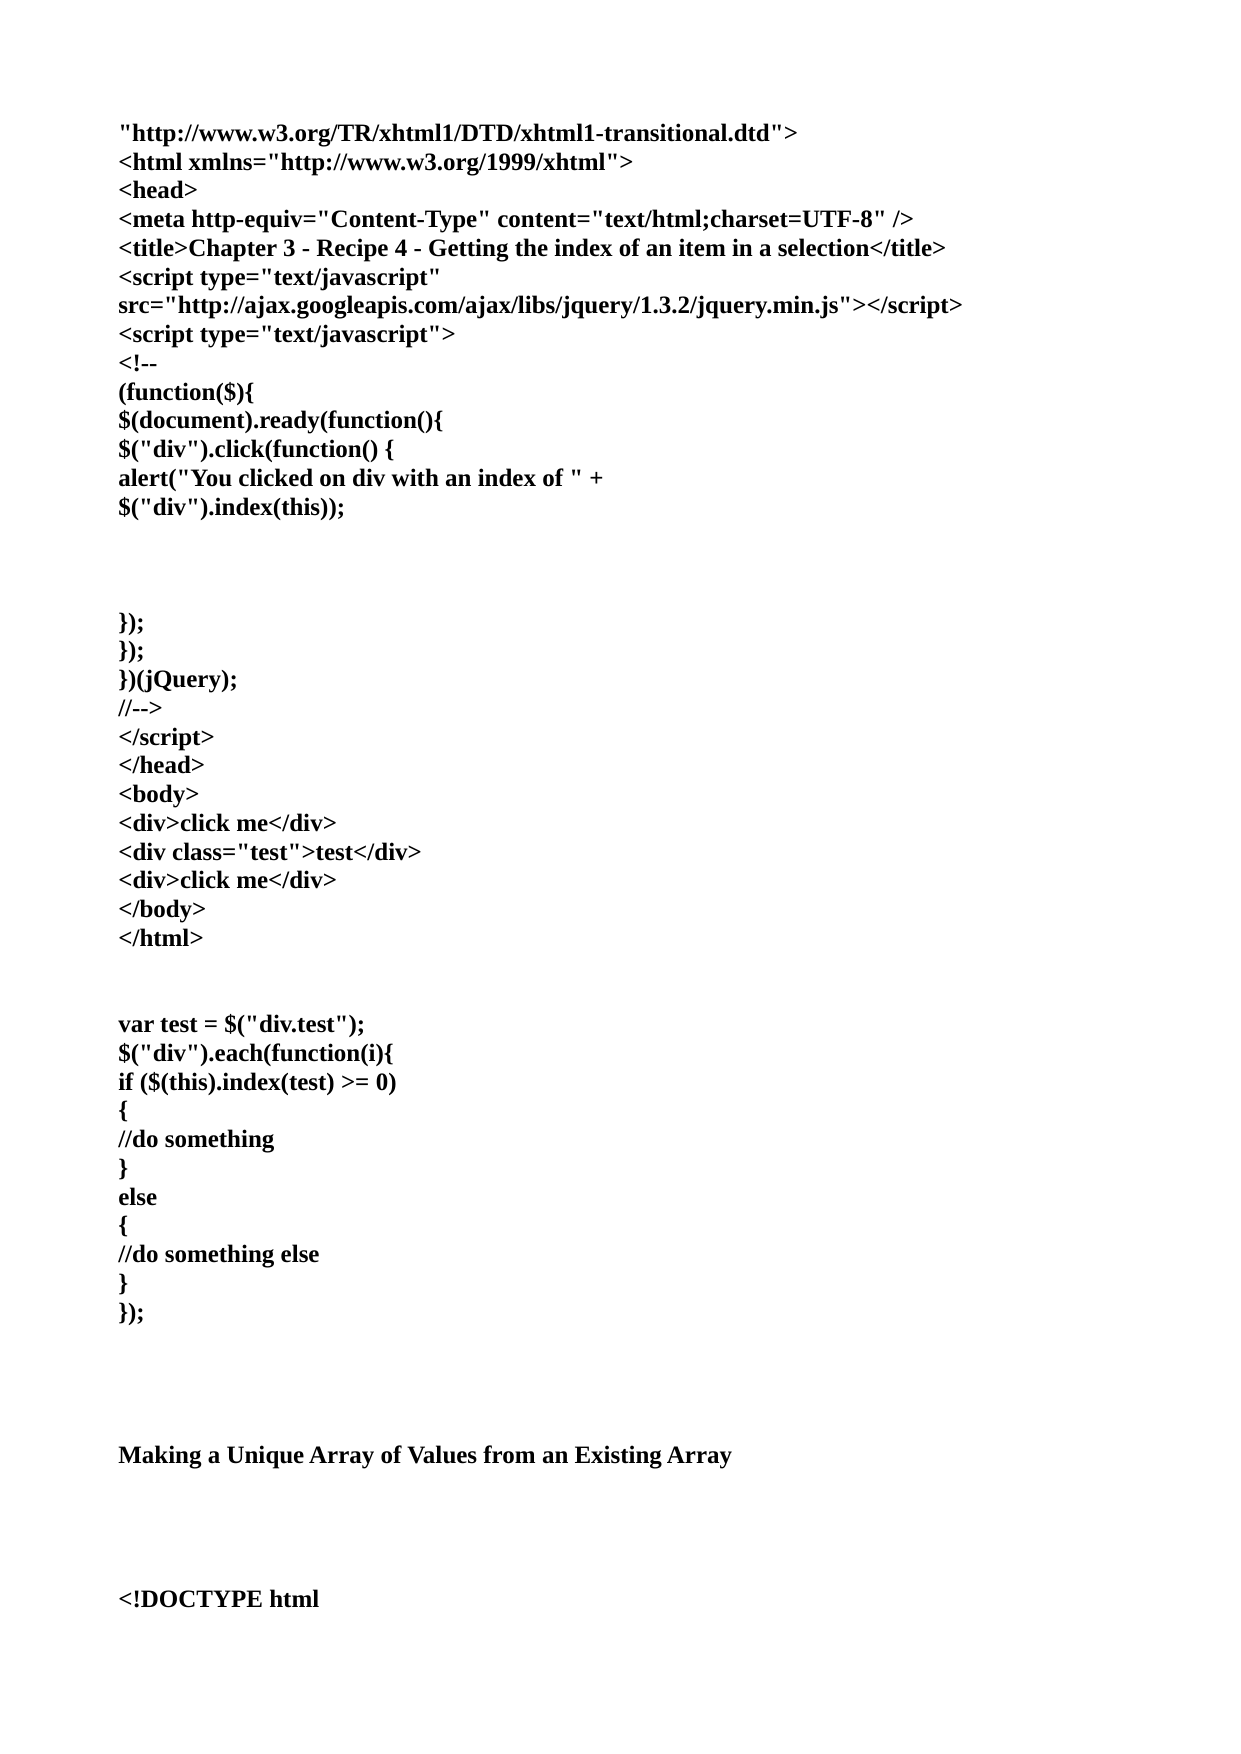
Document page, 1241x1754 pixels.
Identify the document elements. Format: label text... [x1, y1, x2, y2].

text //--> [118, 693, 1122, 722]
text alert("You clicked on div with an index of " + [118, 463, 1122, 492]
text }); [118, 607, 1122, 636]
text }); [118, 1297, 1122, 1326]
text <head> [118, 176, 1122, 204]
text <script type="text/javascript"> [118, 319, 1122, 348]
text <!DOCTYPE html [118, 1584, 1122, 1613]
text </script> [118, 722, 1122, 751]
text </body> [118, 894, 1122, 923]
text $("div").each(function(i){ [118, 1038, 1122, 1067]
text })(jQuery); [118, 664, 1122, 693]
text src="http://ajax.googleapis.com/ajax/libs/jquery/1.3.2/jquery.min.js"></script> [118, 291, 1122, 319]
text else [118, 1182, 1122, 1211]
text } [118, 1268, 1122, 1297]
text "http://www.w3.org/TR/xhtml1/DTD/xhtml1-transitional.dtd"> [118, 118, 1122, 147]
text //do something [118, 1124, 1122, 1153]
text if ($(this).index(test) >= 0) [118, 1067, 1122, 1096]
text $("div").index(this)); [118, 492, 1122, 521]
text { [118, 1096, 1122, 1124]
text <meta http-equiv="Content-Type" content="text/html;charset=UTF-8" /> [118, 204, 1122, 233]
text <!-- [118, 348, 1122, 377]
text <div class="test">test</div> [118, 837, 1122, 866]
text { [118, 1211, 1122, 1239]
text <html xmlns="http://www.w3.org/1999/xhtml"> [118, 147, 1122, 176]
text <div>click me</div> [118, 866, 1122, 894]
text (function($){ [118, 377, 1122, 406]
text //do something else [118, 1239, 1122, 1268]
text </head> [118, 751, 1122, 779]
text <script type="text/javascript" [118, 262, 1122, 291]
text $("div").click(function() { [118, 434, 1122, 463]
text <body> [118, 779, 1122, 808]
text $(document).ready(function(){ [118, 406, 1122, 434]
text } [118, 1153, 1122, 1182]
text Making a Unique Array of Values from an Existing Array [118, 1441, 1122, 1469]
text <title>Chapter 3 - Recipe 4 - Getting the index of an item in a selection</title> [118, 233, 1122, 262]
text }); [118, 636, 1122, 664]
text <div>click me</div> [118, 808, 1122, 837]
text var test = $("div.test"); [118, 1009, 1122, 1038]
text </html> [118, 923, 1122, 952]
